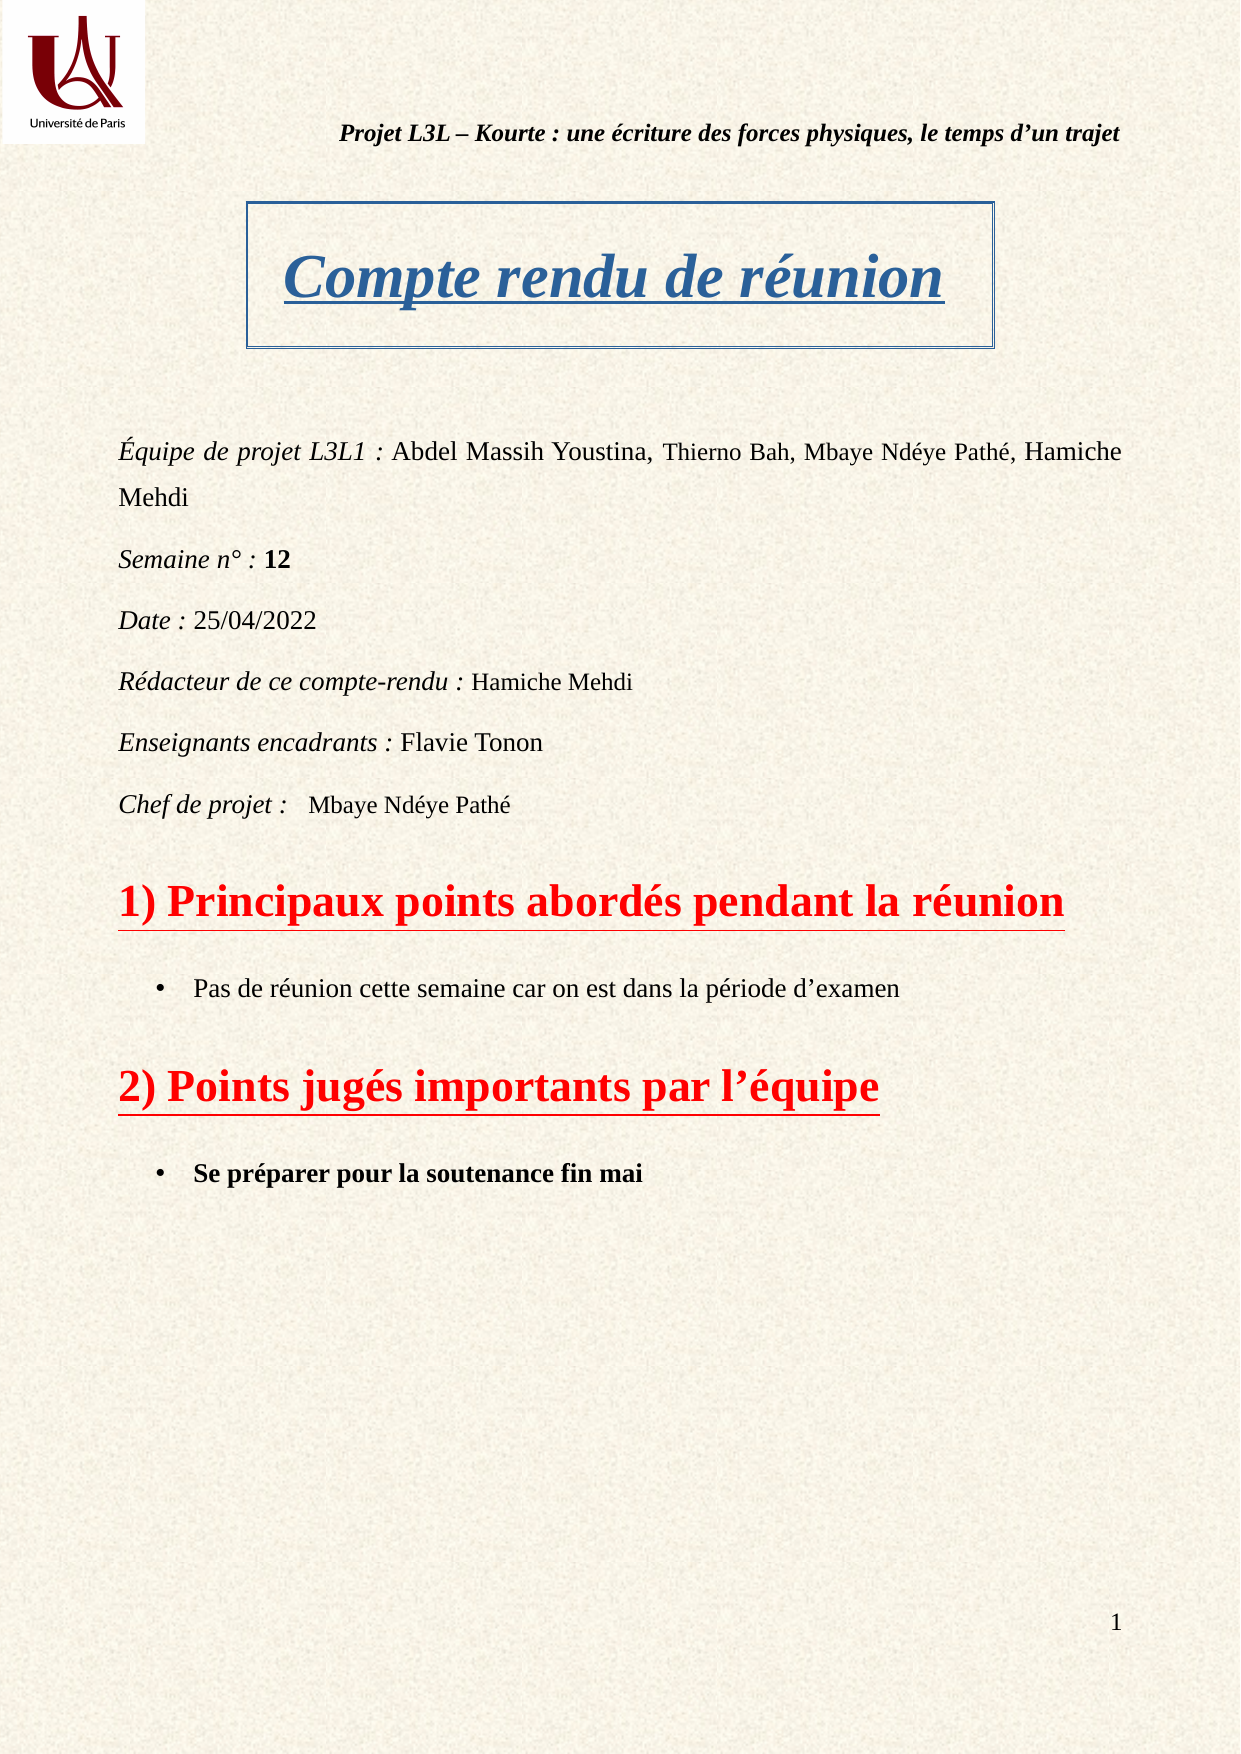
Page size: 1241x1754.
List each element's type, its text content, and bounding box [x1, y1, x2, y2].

subtitle 2) Points jugés importants par l’équipe [118, 1059, 1122, 1116]
list Se préparer pour la soutenance fin mai [156, 1157, 1122, 1188]
text Date : 25/04/2022 [118, 604, 1122, 635]
text Équipe de projet L3L1 : Abdel Massih Youstina, Thierno Bah, Mbaye Ndéye Pathé, Hamiche Mehdi [118, 435, 1122, 513]
picture [0, 0, 1241, 1754]
text Semaine n° : 12 [118, 543, 1122, 574]
subtitle 1) Principaux points abordés pendant la réunion [118, 874, 1122, 931]
text Rédacteur de ce compte-rendu : Hamiche Mehdi [118, 665, 1122, 696]
title [995, 201, 1122, 349]
title Compte rendu de réunion [248, 204, 992, 346]
text Enseignants encadrants : Flavie Tonon [118, 727, 1122, 758]
title [118, 201, 246, 349]
list Pas de réunion cette semaine car on est dans la période d’examen [156, 972, 1122, 1003]
text Chef de projet : Mbaye Ndéye Pathé [118, 788, 1122, 819]
